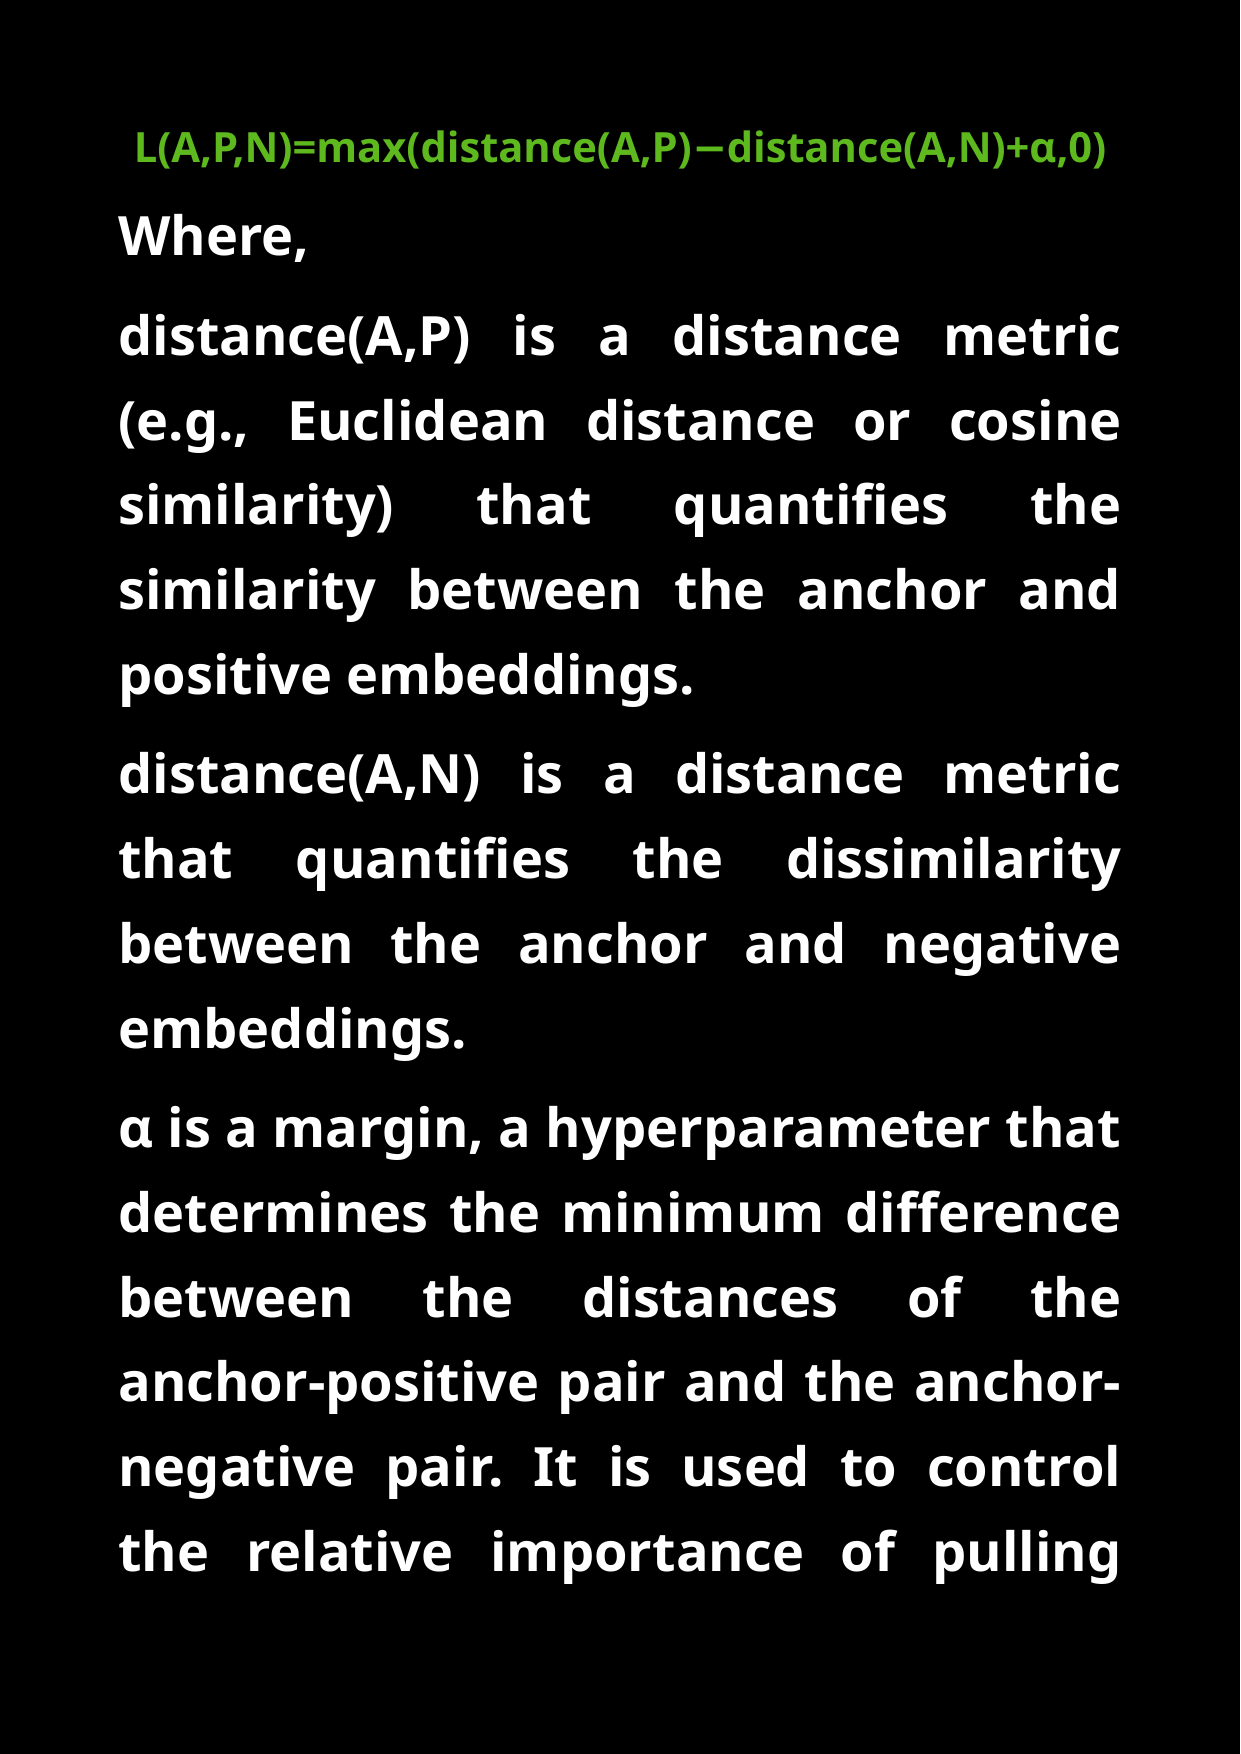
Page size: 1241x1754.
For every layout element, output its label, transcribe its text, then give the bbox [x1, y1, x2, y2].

text L(A,P,N)=max(distance(A,P)−distance(A,N)+α,0) [118, 118, 1122, 175]
text Where, [309, 198, 1122, 272]
text α is a margin, a hyperparameter that determines the minimum difference between the distances of the anchor-positive pair and the anchor-negative pair. It is used to control the relative importance of pulling similar items closer together and pushing dissimilar items farther apart. [118, 1163, 1122, 1174]
text α is a margin, a hyperparameter that determines the minimum difference between the distances of the anchor-positive pair and the anchor-negative pair. It is used to control the relative importance of pulling similar items closer together and pushing dissimilar items farther apart. [118, 1418, 1122, 1429]
text α is a margin, a hyperparameter that determines the minimum difference between the distances of the anchor-positive pair and the anchor-negative pair. It is used to control the relative importance of pulling similar items closer together and pushing dissimilar items farther apart. [118, 1248, 1122, 1259]
text α is a margin, a hyperparameter that determines the minimum difference between the distances of the anchor-positive pair and the anchor-negative pair. It is used to control the relative importance of pulling similar items closer together and pushing dissimilar items farther apart. [118, 1502, 1122, 1514]
text distance(A,P) is a distance metric (e.g., Euclidean distance or cosine similarity) that quantifies the similarity between the anchor and positive embeddings. [118, 625, 1122, 710]
text distance(A,P) is a distance metric (e.g., Euclidean distance or cosine similarity) that quantifies the similarity between the anchor and positive embeddings. [118, 371, 1122, 382]
text distance(A,P) is a distance metric (e.g., Euclidean distance or cosine similarity) that quantifies the similarity between the anchor and positive embeddings. [118, 456, 1122, 467]
text distance(A,N) is a distance metric that quantifies the dissimilarity between the anchor and negative embeddings. [118, 979, 1122, 1064]
text distance(A,N) is a distance metric that quantifies the dissimilarity between the anchor and negative embeddings. [118, 809, 1122, 821]
text α is a margin, a hyperparameter that determines the minimum difference between the distances of the anchor-positive pair and the anchor-negative pair. It is used to control the relative importance of pulling similar items closer together and pushing dissimilar items farther apart. [118, 1333, 1122, 1344]
text distance(A,P) is a distance metric (e.g., Euclidean distance or cosine similarity) that quantifies the similarity between the anchor and positive embeddings. [118, 541, 1122, 552]
text distance(A,N) is a distance metric that quantifies the dissimilarity between the anchor and negative embeddings. [118, 894, 1122, 905]
